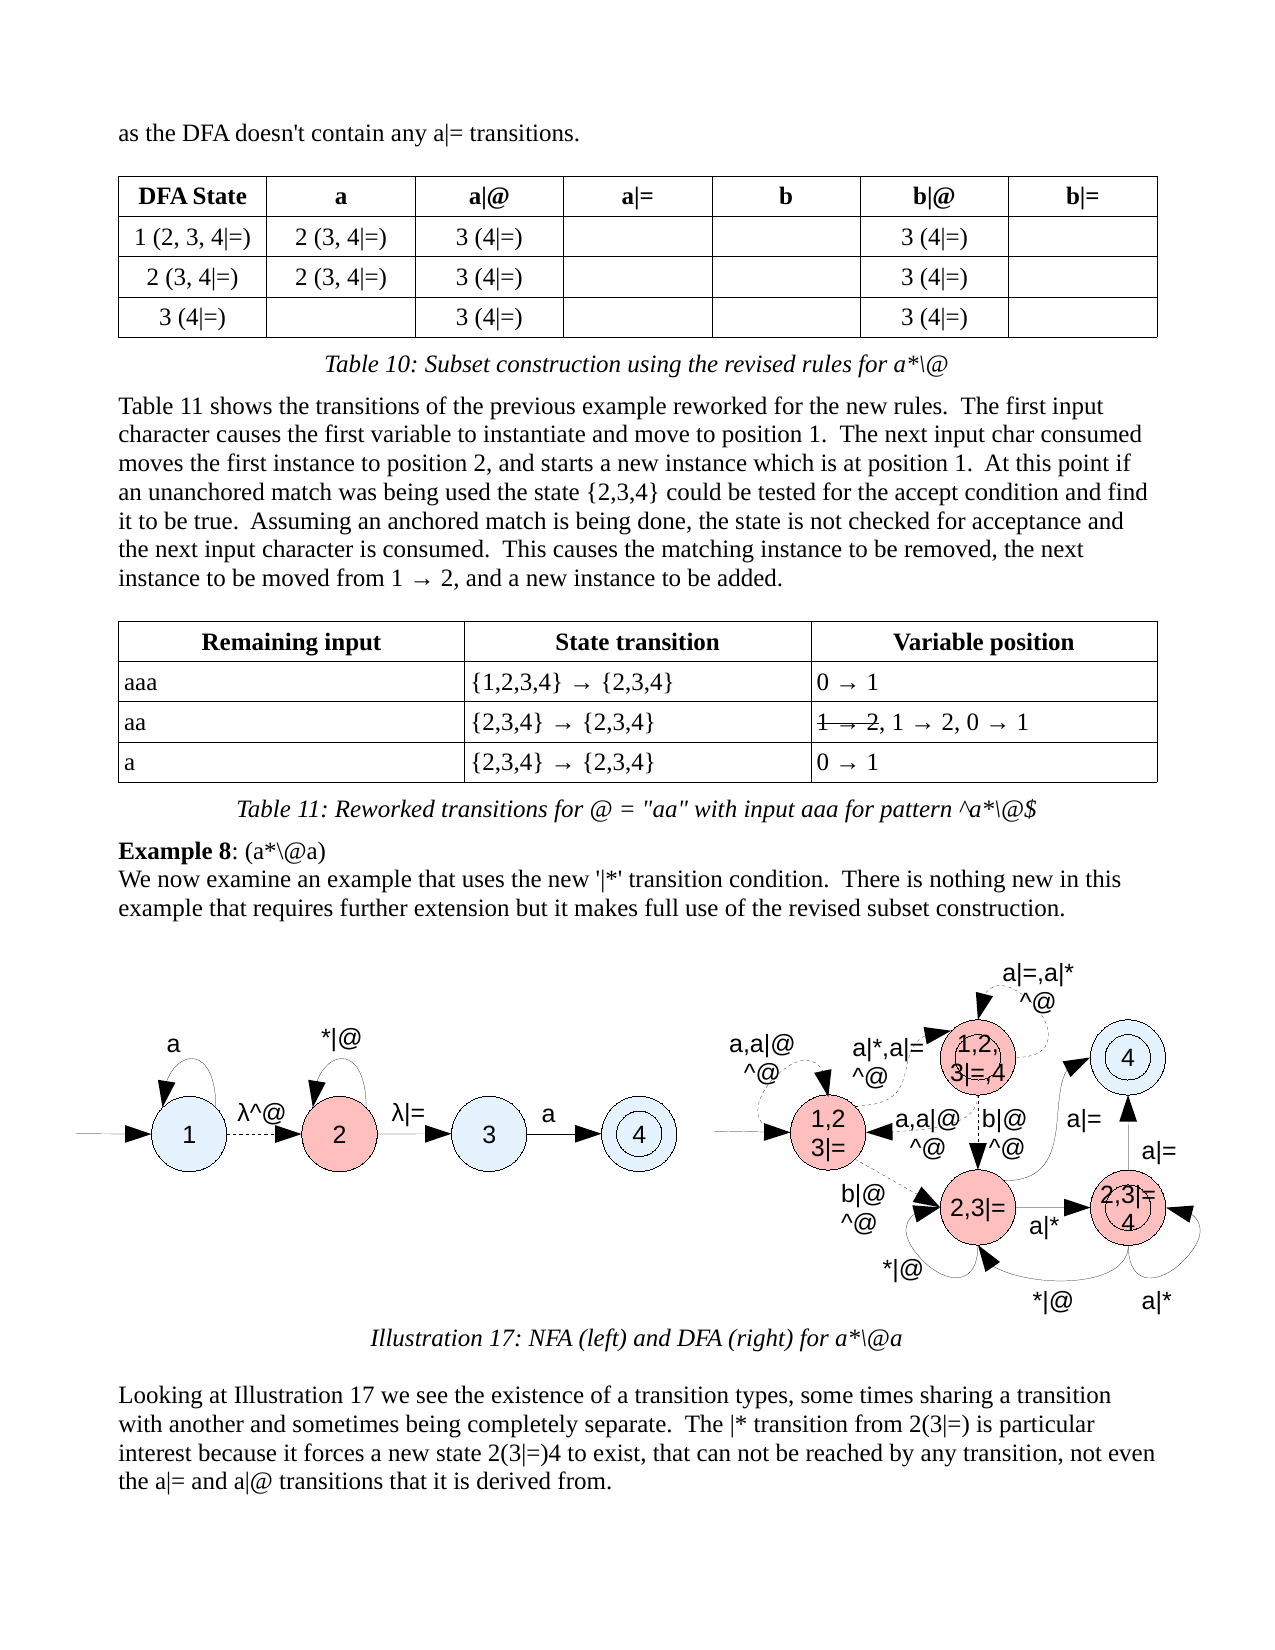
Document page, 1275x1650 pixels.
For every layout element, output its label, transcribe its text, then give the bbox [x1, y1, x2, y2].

table_header Remaining input [119, 622, 464, 661]
table_cell 3 (4|=) [416, 298, 563, 337]
text 2 [940, 1019, 1016, 1095]
table_header a|= [564, 177, 712, 216]
table_cell 2 (3, 4|=) [267, 217, 415, 256]
table_cell 3 (4|=) [119, 298, 266, 337]
table_cell 3 (4|=) [861, 257, 1008, 297]
text 2 [301, 1096, 378, 1171]
table_cell {1,2,3,4} → {2,3,4} [465, 662, 811, 701]
table_cell [1009, 217, 1157, 256]
table_cell [267, 298, 415, 337]
text Table 11 shows the transitions of the previous example reworked for the new rules. The first input character causes the first variable to instantiate and move to position 1. The next input char consumed moves the first instance to position 2, and starts a new instance which is at position 1. At this point if an unanchored match was being used the state {2,3,4} could be tested for the accept condition and find it to be true. Assuming an anchored match is being done, the state is not checked for acceptance and the next input character is consumed. This causes the matching instance to be removed, the next instance to be moved from 1 → 2, and a new instance to be added. [118, 391, 1157, 592]
table_cell 3 (4|=) [416, 257, 563, 297]
text Example 8: (a*\@a) [118, 836, 1157, 864]
text 2 [940, 1169, 1016, 1245]
text 2 [1090, 1170, 1166, 1245]
table_cell [564, 257, 712, 297]
table_cell 1 → 2, 1 → 2, 0 → 1 [812, 702, 1157, 742]
table_header DFA State [119, 177, 266, 216]
table_header b|@ [861, 177, 1008, 216]
text Table 10: Subset construction using the revised rules for a*\@ [118, 349, 1157, 378]
table_cell [1009, 257, 1157, 297]
table_cell 0 → 1 [812, 662, 1157, 701]
table_cell [713, 298, 860, 337]
table_header State transition [465, 622, 811, 661]
table_cell 2 (3, 4|=) [119, 257, 266, 297]
table_cell [713, 257, 860, 297]
table_header a|@ [416, 177, 563, 216]
table_cell 3 (4|=) [861, 217, 1008, 256]
text We now examine an example that uses the new '|*' transition condition. There is nothing new in this example that requires further extension but it makes full use of the revised subset construction. [118, 864, 1157, 922]
text Table 11: Reworked transitions for @ = "aa" with input aaa for pattern ^a*\@$ [118, 794, 1157, 823]
table_cell [564, 298, 712, 337]
table_header Variable position [812, 622, 1157, 661]
table_cell 3 (4|=) [416, 217, 563, 256]
table_cell aaa [119, 662, 464, 701]
table_cell 3 (4|=) [861, 298, 1008, 337]
table_cell {2,3,4} → {2,3,4} [465, 743, 811, 782]
text 2 [790, 1094, 866, 1170]
table_cell [1009, 298, 1157, 337]
table_header b [713, 177, 860, 216]
table_cell [713, 217, 860, 256]
table_cell {2,3,4} → {2,3,4} [465, 702, 811, 742]
table_cell 1 (2, 3, 4|=) [119, 217, 266, 256]
text Illustration 17: NFA (left) and DFA (right) for a*\@a [76, 963, 1199, 1351]
text Looking at Illustration 17 we see the existence of a transition types, some times sharing a transition with another and sometimes being completely separate. The |* transition from 2(3|=) is particular interest because it forces a new state 2(3|=)4 to exist, that can not be reached by any transition, not even the a|= and a|@ transitions that it is derived from. [118, 1380, 1157, 1495]
table_cell [564, 217, 712, 256]
table_cell 0 → 1 [812, 743, 1157, 782]
table_cell 2 (3, 4|=) [267, 257, 415, 297]
table_cell a [119, 743, 464, 782]
text as the DFA doesn't contain any a|= transitions. [118, 118, 1157, 147]
table_cell aa [119, 702, 464, 742]
table_header a [267, 177, 415, 216]
table_header b|= [1009, 177, 1157, 216]
